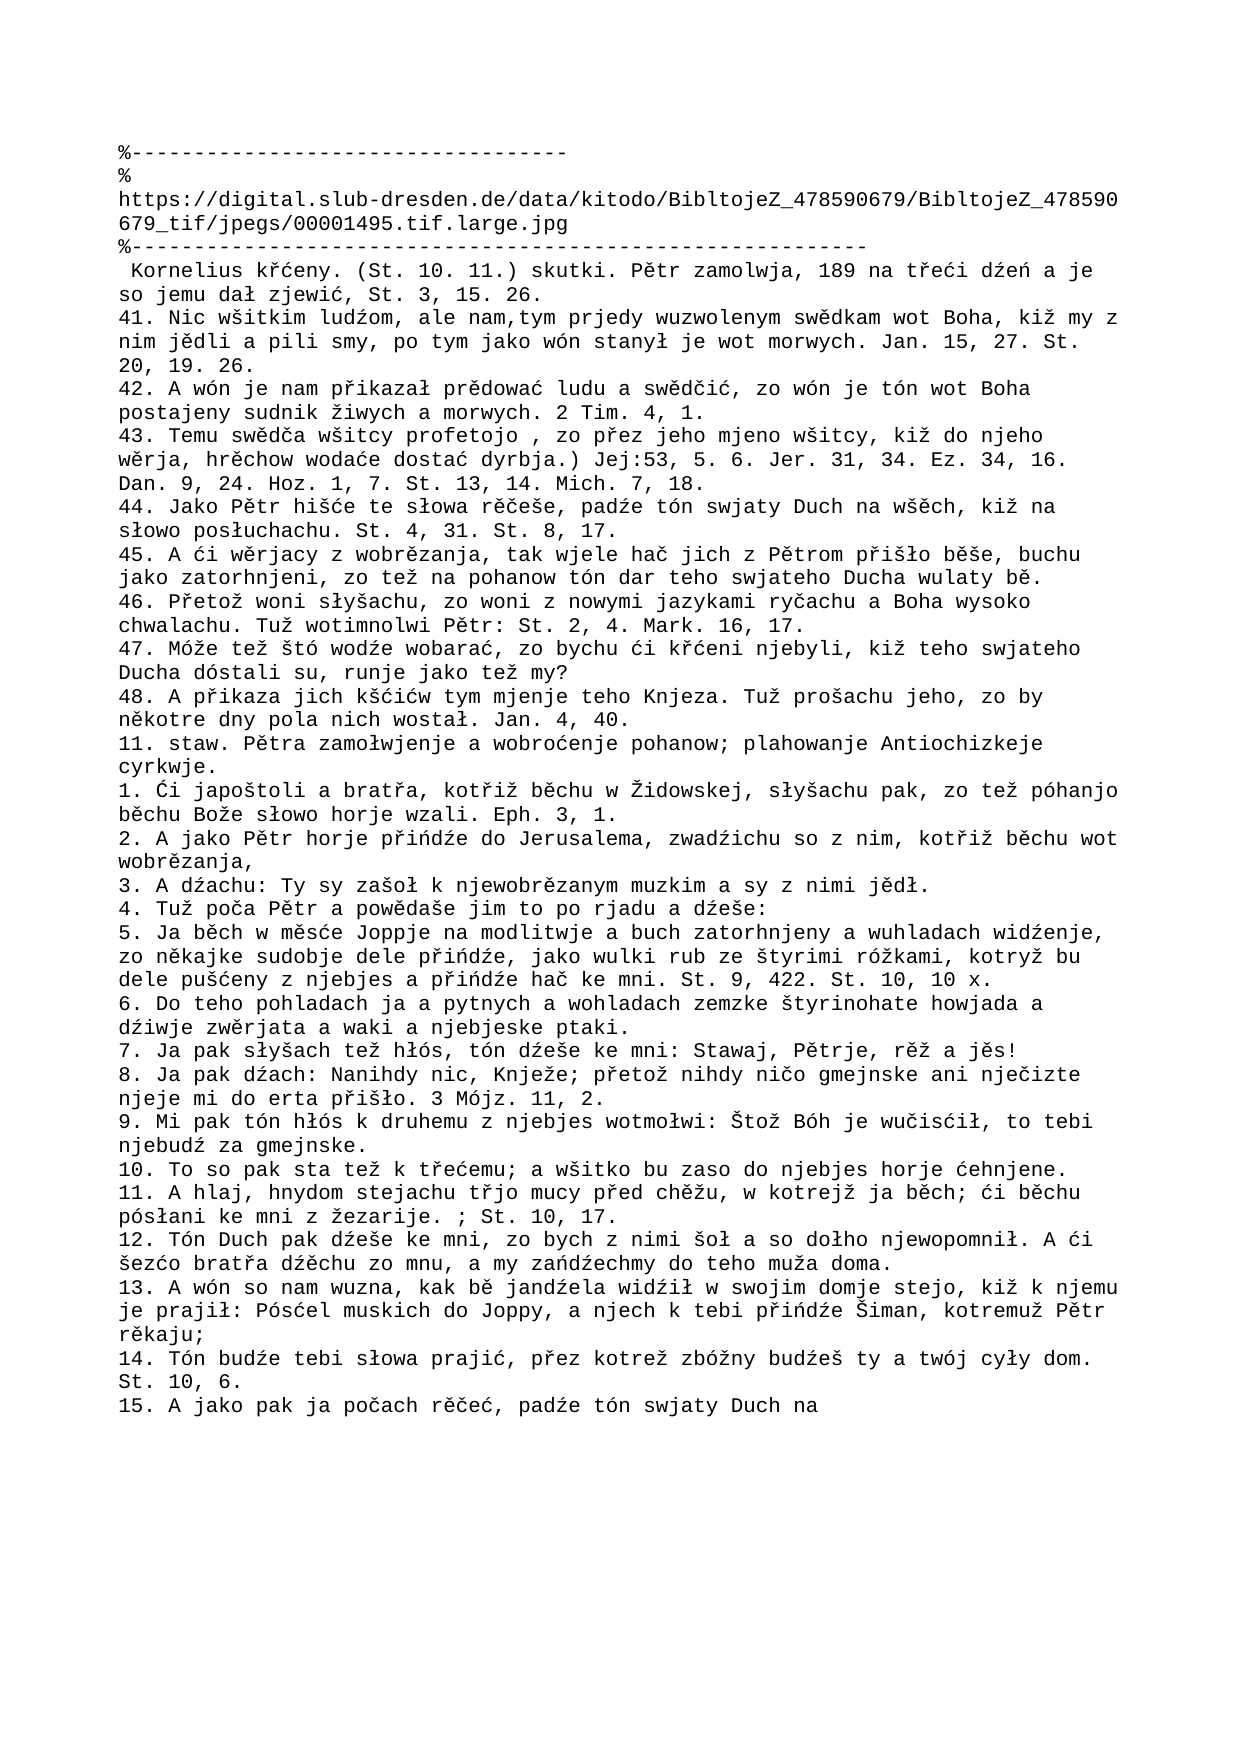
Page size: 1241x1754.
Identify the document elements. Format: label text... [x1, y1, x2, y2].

text 1. Ći japoštoli a bratřa, kotřiž běchu w Židowskej, słyšachu pak, zo tež póhanjo běchu Bože słowo horje wzali. Eph. 3, 1. [118, 780, 1122, 827]
text 43. Temu swědča wšitcy profetojo , zo přez jeho mjeno wšitcy, kiž do njeho wěrja, hrěchow wodaće dostać dyrbja.) Jej:53, 5. 6. Jer. 31, 34. Ez. 34, 16. Dan. 9, 24. Hoz. 1, 7. St. 13, 14. Mich. 7, 18. [118, 426, 1122, 496]
text 6. Do teho pohladach ja a pytnych a wohladach zemzke štyrinohate howjada a dźiwje zwěrjata a waki a njebjeske ptaki. [118, 993, 1122, 1040]
text 13. A wón so nam wuzna, kak bě jandźela widźił w swojim domje stejo, kiž k njemu je prajił: Pósćel muskich do Joppy, a njech k tebi přińdźe Šiman, kotremuž Pětr rěkaju; [118, 1277, 1122, 1348]
text 3. A dźachu: Ty sy zašoł k njewobrězanym muzkim a sy z nimi jědł. [118, 875, 1122, 898]
text 2. A jako Pětr horje přińdźe do Jerusalema, zwadźichu so z nim, kotřiž běchu wot wobrězanja, [118, 827, 1122, 875]
text 5. Ja běch w měsće Joppje na modlitwje a buch zatorhnjeny a wuhladach widźenje, zo někajke sudobje dele přińdźe, jako wulki rub ze štyrimi róžkami, kotryž bu dele pušćeny z njebjes a přińdźe hač ke mni. St. 9, 422. St. 10, 10 x. [118, 922, 1122, 993]
text 44. Jako Pětr hišće te słowa rěčeše, padźe tón swjaty Duch na wšěch, kiž na słowo posłuchachu. St. 4, 31. St. 8, 17. [118, 496, 1122, 544]
text Kornelius křćeny. (St. 10. 11.) skutki. Pětr zamolwja, 189 na třeći dźeń a je so jemu dał zjewić, St. 3, 15. 26. [118, 260, 1122, 307]
text 7. Ja pak słyšach tež hłós, tón dźeše ke mni: Stawaj, Pětrje, rěž a jěs! [118, 1040, 1122, 1064]
text 45. A ći wěrjacy z wobrězanja, tak wjele hač jich z Pětrom přišło běše, buchu jako zatorhnjeni, zo tež na pohanow tón dar teho swjateho Ducha wulaty bě. [118, 544, 1122, 591]
text % https://digital.slub-dresden.de/data/kitodo/BibltojeZ_478590679/BibltojeZ_478590679_tif/jpegs/00001495.tif.large.jpg [118, 165, 1122, 236]
text 4. Tuž poča Pětr a powědaše jim to po rjadu a dźeše: [118, 898, 1122, 922]
text 48. A přikaza jich kšćićw tym mjenje teho Knjeza. Tuž prošachu jeho, zo by někotre dny pola nich wostał. Jan. 4, 40. [118, 686, 1122, 733]
text 14. Tón budźe tebi słowa prajić, přez kotrež zbóžny budźeš ty a twój cyły dom. St. 10, 6. [118, 1348, 1122, 1395]
text %----------------------------------- [118, 142, 1122, 165]
text 8. Ja pak dźach: Nanihdy nic, Knježe; přetož nihdy ničo gmejnske ani nječizte njeje mi do erta přišło. 3 Mójz. 11, 2. [118, 1064, 1122, 1111]
text 46. Přetož woni słyšachu, zo woni z nowymi jazykami ryčachu a Boha wysoko chwalachu. Tuž wotimnolwi Pětr: St. 2, 4. Mark. 16, 17. [118, 591, 1122, 638]
text %----------------------------------------------------------- [118, 236, 1122, 260]
text 47. Móže tež štó wodźe wobarać, zo bychu ći křćeni njebyli, kiž teho swjateho Ducha dóstali su, runje jako tež my? [118, 638, 1122, 686]
text 12. Tón Duch pak dźeše ke mni, zo bych z nimi šoł a so dołho njewopomnił. A ći šezćo bratřa dźěchu zo mnu, a my zańdźechmy do teho muža doma. [118, 1229, 1122, 1277]
text 15. A jako pak ja počach rěčeć, padźe tón swjaty Duch na [118, 1395, 1122, 1419]
text 11. staw. Pětra zamołwjenje a wobroćenje pohanow; plahowanje Antiochizkeje cyrkwje. [118, 733, 1122, 780]
text 10. To so pak sta tež k třećemu; a wšitko bu zaso do njebjes horje ćehnjene. [118, 1158, 1122, 1182]
text 42. A wón je nam přikazał prědować ludu a swědčić, zo wón je tón wot Boha postajeny sudnik žiwych a morwych. 2 Tim. 4, 1. [118, 378, 1122, 426]
text 9. Mi pak tón hłós k druhemu z njebjes wotmołwi: Štož Bóh je wučisćił, to tebi njebudź za gmejnske. [118, 1111, 1122, 1158]
text 11. A hlaj, hnydom stejachu třjo mucy před chěžu, w kotrejž ja běch; ći běchu pósłani ke mni z žezarije. ; St. 10, 17. [118, 1182, 1122, 1229]
text 41. Nic wšitkim ludźom, ale nam,tym prjedy wuzwolenym swědkam wot Boha, kiž my z nim jědli a pili smy, po tym jako wón stanył je wot morwych. Jan. 15, 27. St. 20, 19. 26. [118, 307, 1122, 378]
